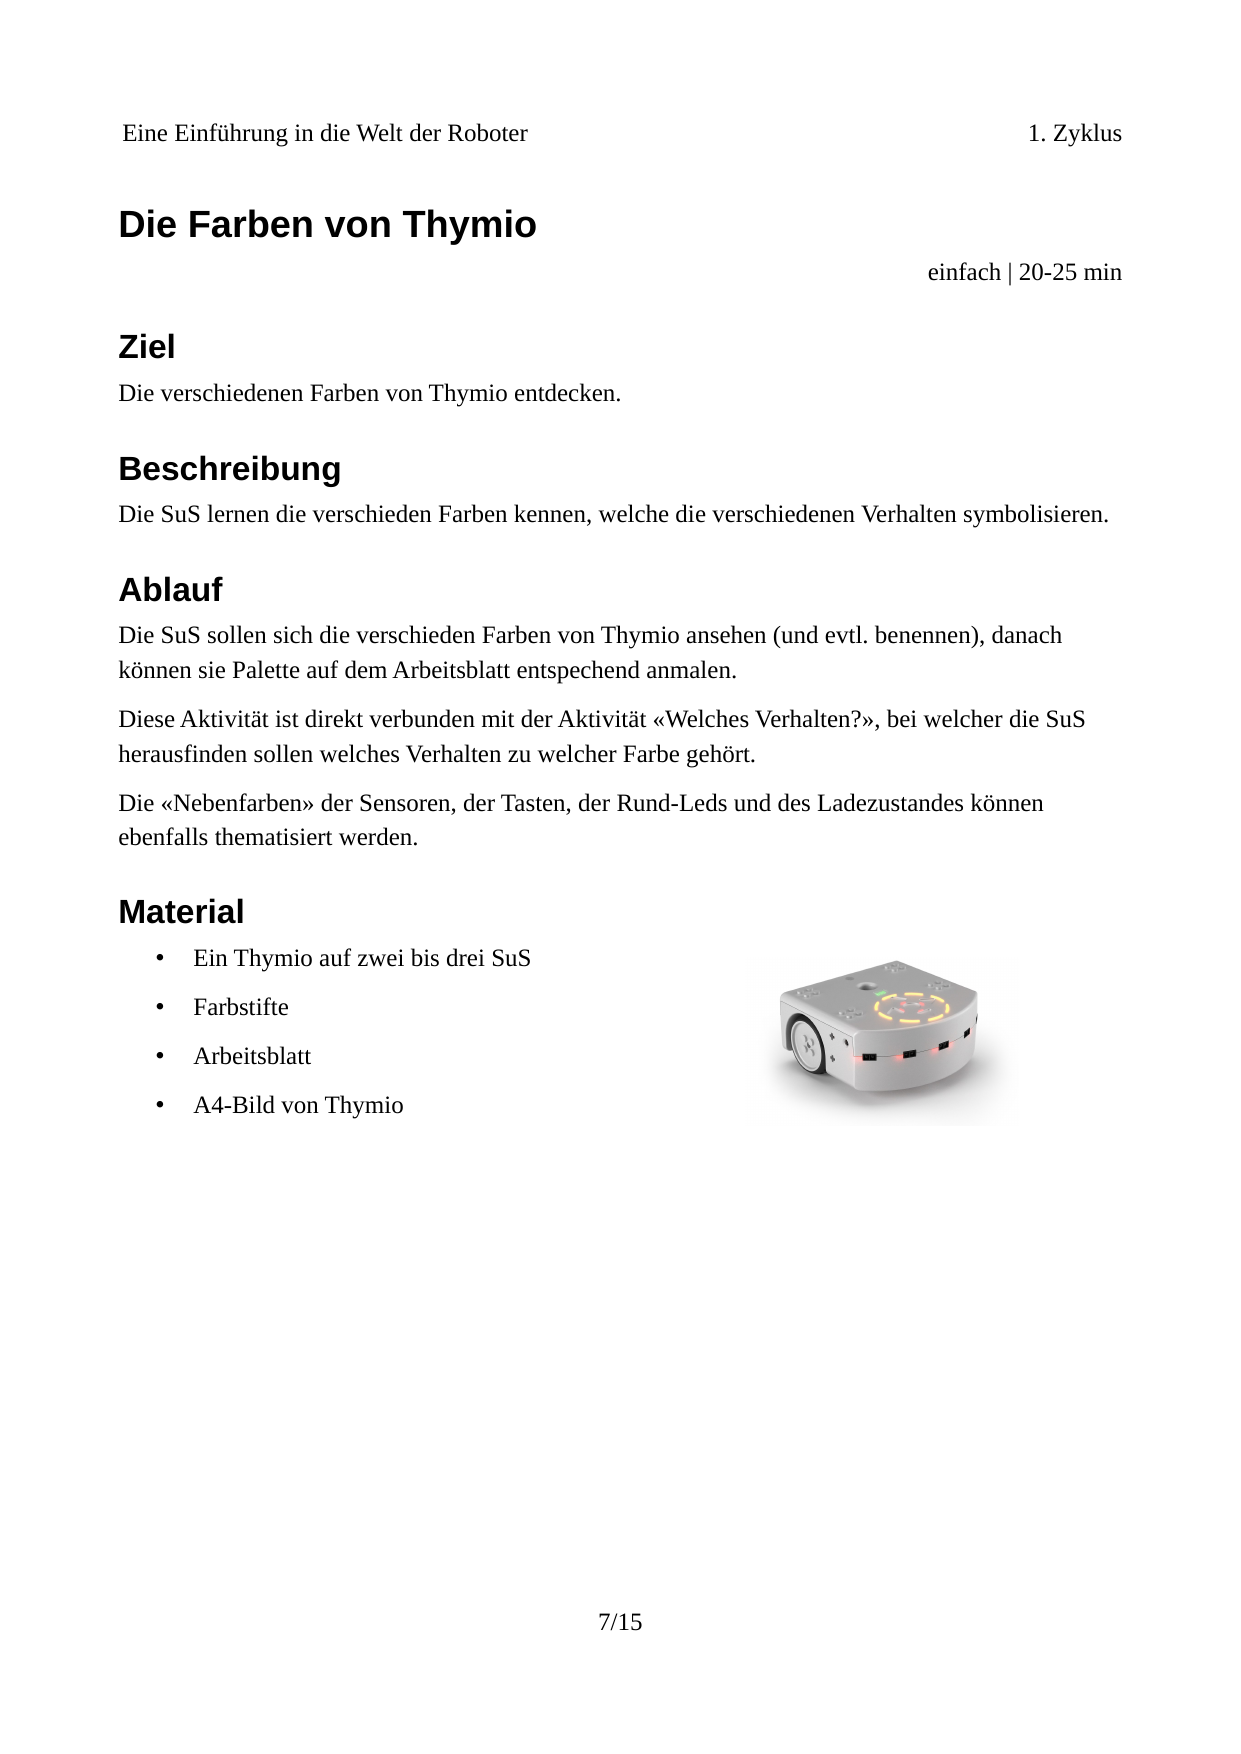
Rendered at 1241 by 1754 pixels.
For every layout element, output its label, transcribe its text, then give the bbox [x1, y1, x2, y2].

subtitle Ablauf [118, 569, 1122, 608]
list A4-Bild von Thymio [156, 1090, 745, 1119]
text Diese Aktivität ist direkt verbunden mit der Aktivität «Welches Verhalten?», bei welcher die SuS herausfinden sollen welches Verhalten zu welcher Farbe gehört. [118, 704, 1122, 767]
list [1020, 992, 1122, 1021]
text einfach | 20-25 min [118, 257, 1122, 286]
subtitle Die Farben von Thymio [118, 201, 1122, 245]
subtitle Beschreibung [118, 448, 1122, 487]
text Die SuS sollen sich die verschieden Farben von Thymio ansehen (und evtl. benennen), danach können sie Palette auf dem Arbeitsblatt entspechend anmalen. [118, 621, 1122, 684]
text Die verschiedenen Farben von Thymio entdecken. [118, 378, 1122, 407]
list Arbeitsblatt [156, 1041, 745, 1070]
picture [745, 957, 1020, 1126]
text Die SuS lernen die verschieden Farben kennen, welche die verschiedenen Verhalten symbolisieren. [118, 499, 1122, 528]
subtitle Material [118, 892, 1122, 931]
list [1020, 1041, 1122, 1070]
list Ein Thymio auf zwei bis drei SuS [156, 943, 1122, 972]
text Die «Nebenfarben» der Sensoren, der Tasten, der Rund-Leds und des Ladezustandes können ebenfalls thematisiert werden. [118, 788, 1122, 851]
list [1020, 1090, 1122, 1119]
subtitle Ziel [118, 327, 1122, 366]
list Farbstifte [156, 992, 745, 1021]
